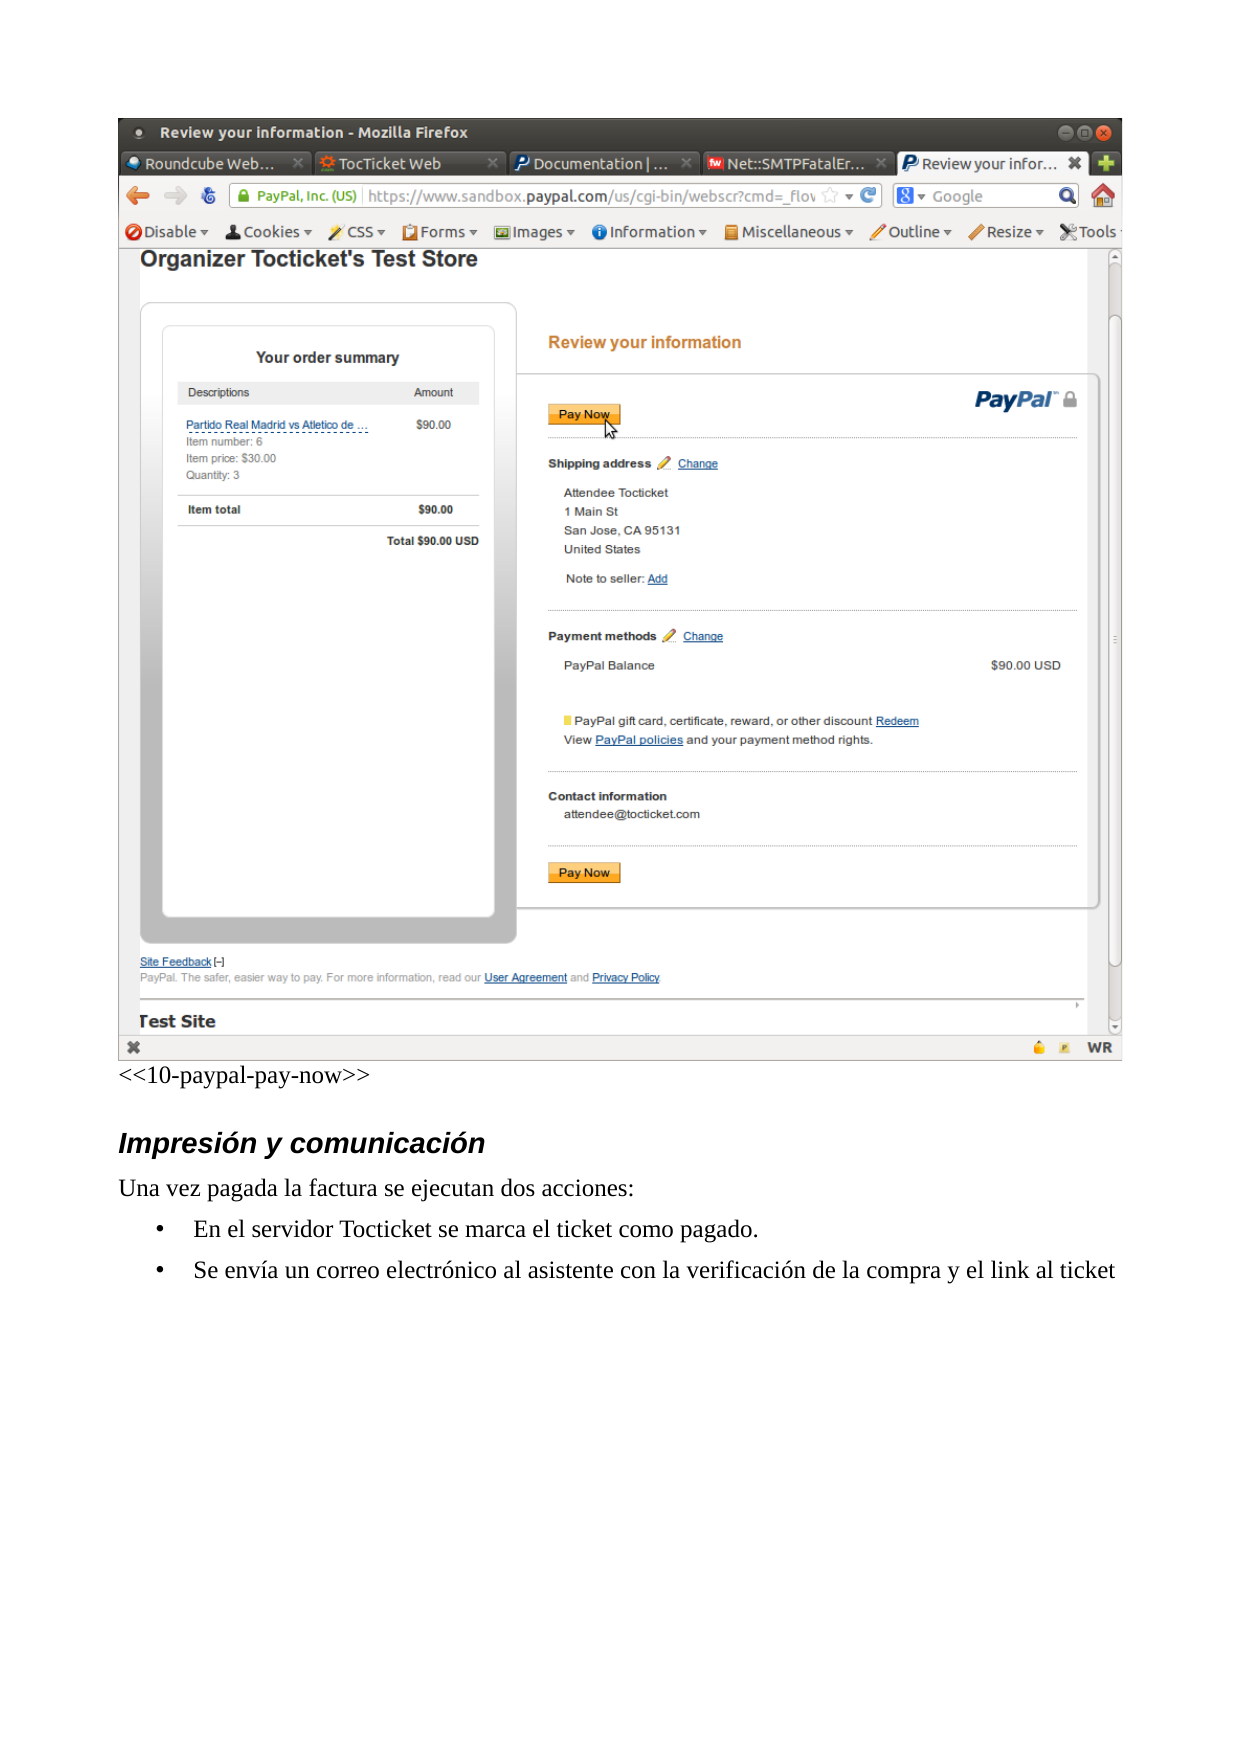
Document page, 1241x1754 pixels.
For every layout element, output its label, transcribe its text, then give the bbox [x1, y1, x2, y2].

subtitle Impresión y comunicación [118, 1127, 1122, 1160]
list En el servidor Tocticket se marca el ticket como pagado. [156, 1214, 1122, 1243]
text Una vez pagada la factura se ejecutan dos acciones: [118, 1173, 1122, 1201]
list Se envía un correo electrónico al asistente con la verificación de la compra y el link al ticket [156, 1255, 1122, 1284]
text <<10-paypal-pay-now>> [118, 1061, 1122, 1089]
picture [118, 118, 1123, 1061]
